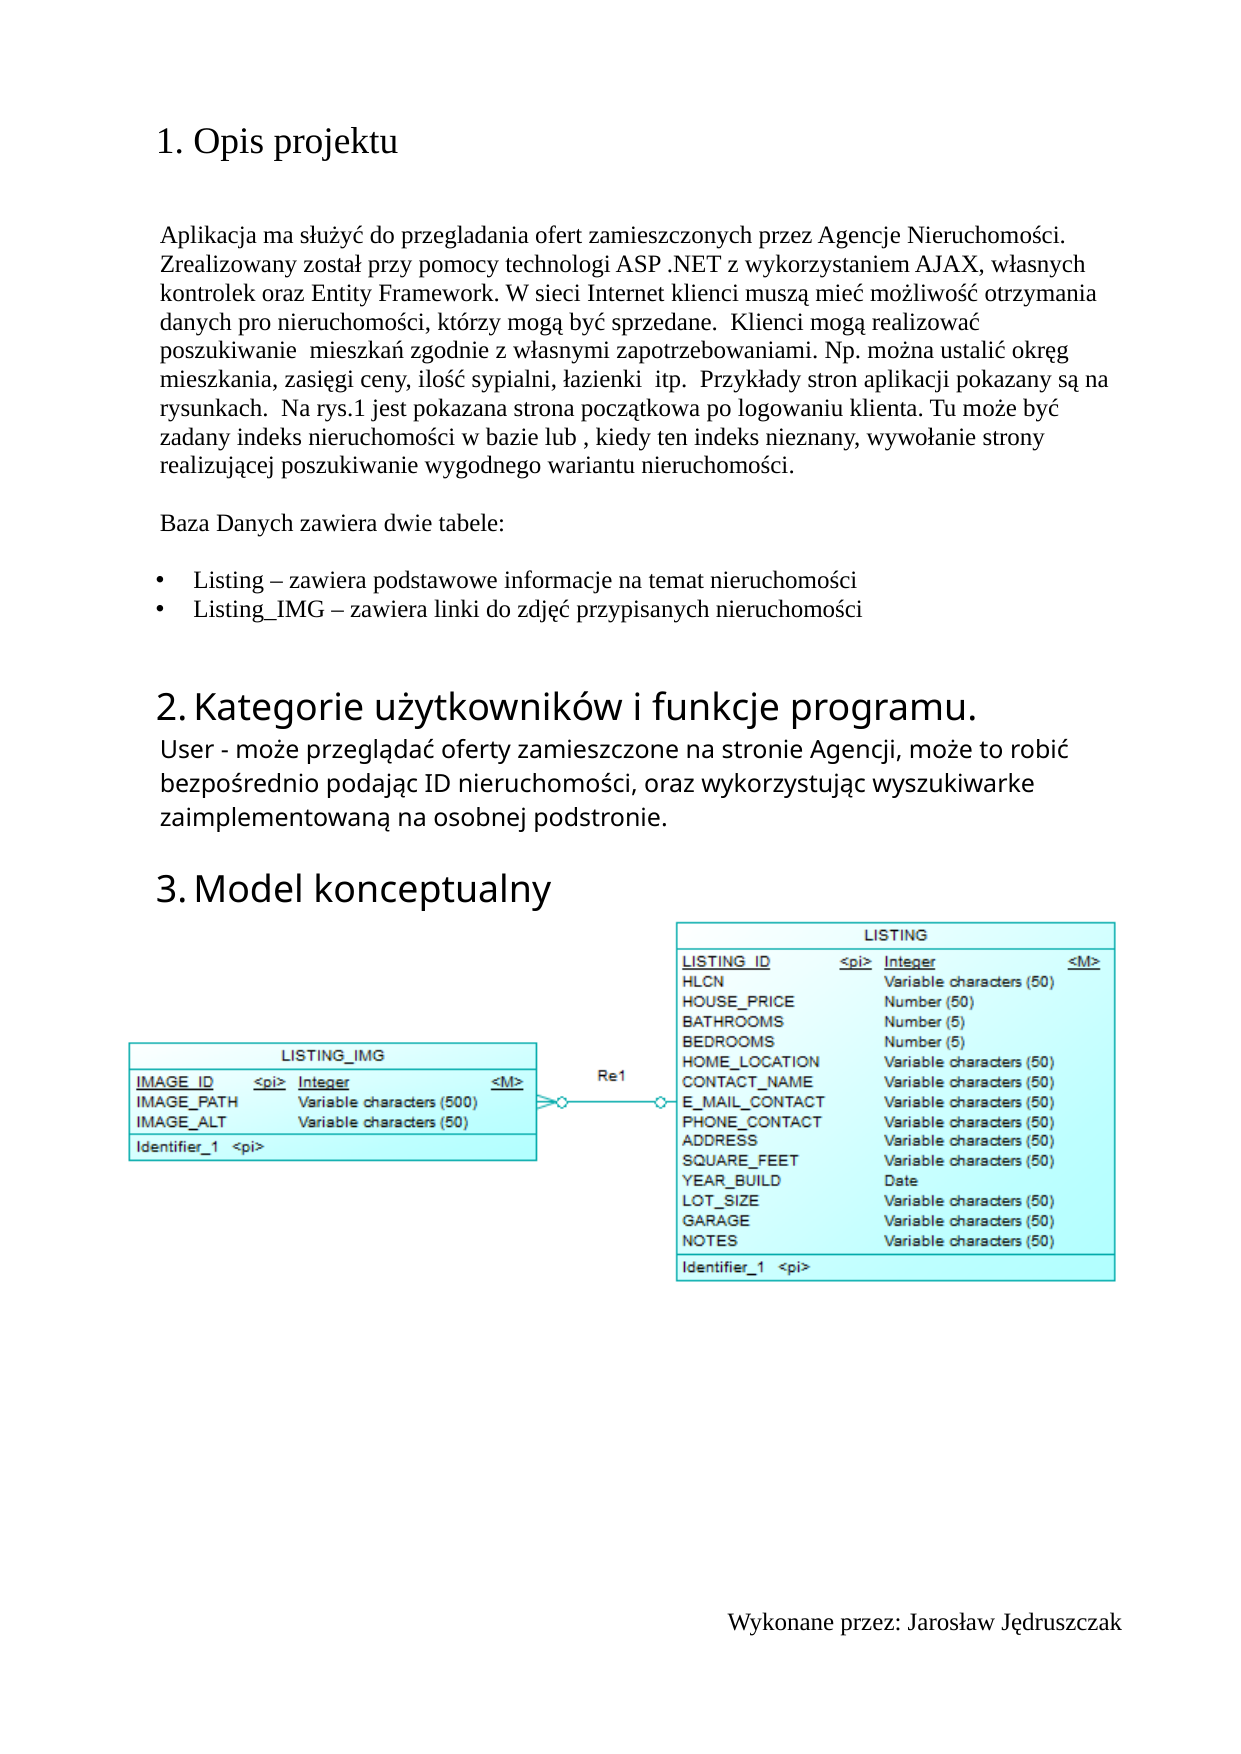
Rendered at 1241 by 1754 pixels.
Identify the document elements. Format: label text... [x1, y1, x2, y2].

list Kategorie użytkowników i funkcje programu. [156, 680, 1122, 731]
list Listing – zawiera podstawowe informacje na temat nieruchomości [156, 565, 1122, 594]
text Baza Danych zawiera dwie tabele: [159, 508, 1122, 537]
text User - może przeglądać oferty zamieszczone na stronie Agencji, może to robić bezpośrednio podając ID nieruchomości, oraz wykorzystując wyszukiwarke zaimplementowaną na osobnej podstronie. [159, 731, 1122, 833]
picture [118, 913, 1122, 1291]
text Aplikacja ma służyć do przegladania ofert zamieszczonych przez Agencje Nieruchomości. Zrealizowany został przy pomocy technologi ASP .NET z wykorzystaniem AJAX, własnych kontrolek oraz Entity Framework. W sieci Internet klienci muszą mieć możliwość otrzymania danych pro nieruchomości, którzy mogą być sprzedane. Klienci mogą realizować poszukiwanie mieszkań zgodnie z własnymi zapotrzebowaniami. Np. można ustalić okręg mieszkania, zasięgi ceny, ilość sypialni, łazienki itp. Przykłady stron aplikacji pokazany są na rysunkach. Na rys.1 jest pokazana strona początkowa po logowaniu klienta. Tu może być zadany indeks nieruchomości w bazie lub , kiedy ten indeks nieznany, wywołanie strony realizującej poszukiwanie wygodnego wariantu nieruchomości. [159, 220, 1122, 479]
list Opis projektu [156, 118, 1122, 161]
list Model konceptualny [156, 862, 1122, 913]
list Listing_IMG – zawiera linki do zdjęć przypisanych nieruchomości [156, 594, 1122, 623]
